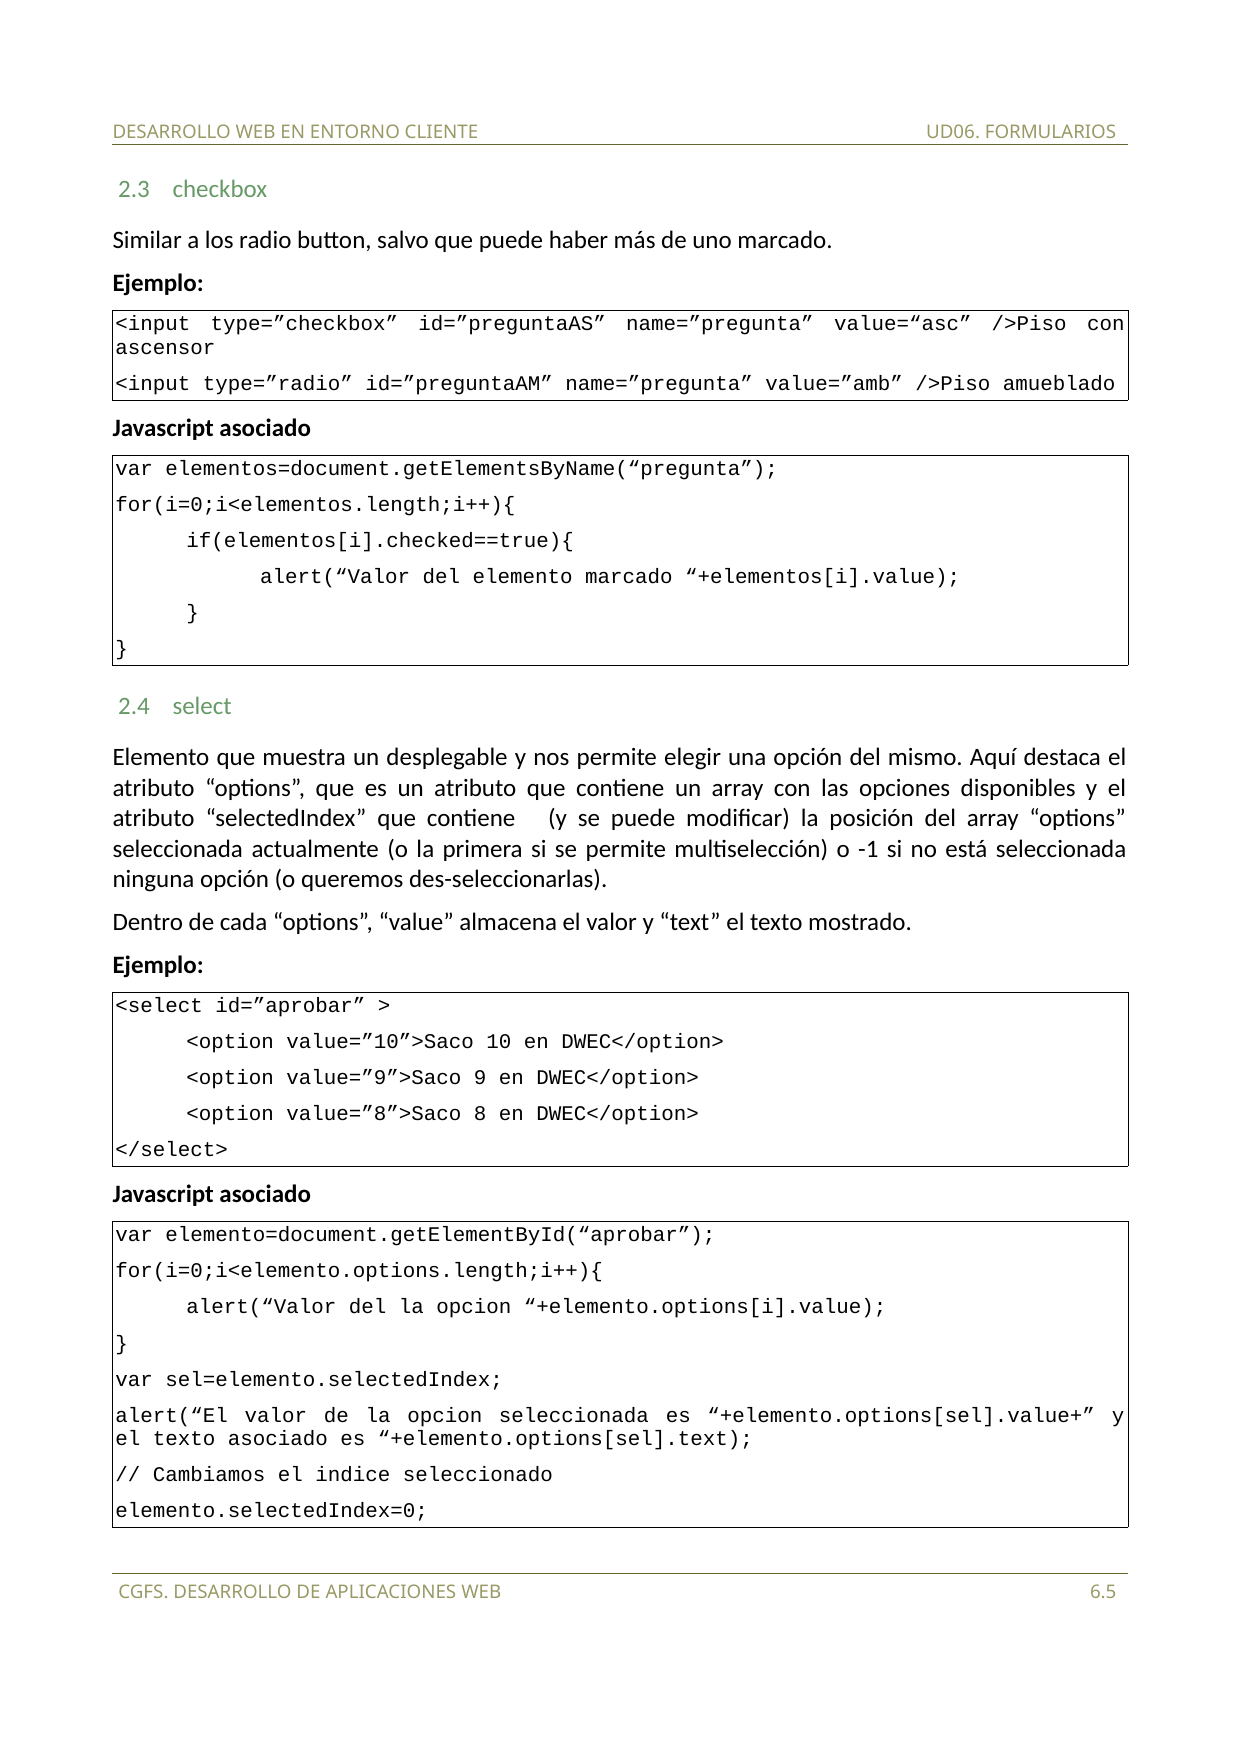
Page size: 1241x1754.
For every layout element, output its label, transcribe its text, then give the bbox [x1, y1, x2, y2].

text for(i=0;i<elemento.options.length;i++){ [113, 1257, 1128, 1284]
text Similar a los radio button, salvo que puede haber más de uno marcado. [112, 224, 1128, 255]
text var sel=elemento.selectedIndex; [113, 1366, 1128, 1392]
subtitle checkbox [112, 173, 1128, 204]
text if(elementos[i].checked==true){ [113, 527, 1128, 554]
text <option value=”9”>Saco 9 en DWEC</option> [113, 1064, 1128, 1091]
text </select> [113, 1136, 1128, 1166]
text <option value=”8”>Saco 8 en DWEC</option> [113, 1100, 1128, 1127]
text Dentro de cada “options”, “value” almacena el valor y “text” el texto mostrado. [112, 906, 1128, 937]
text var elementos=document.getElementsByName(“pregunta”); [113, 456, 1128, 482]
text Javascript asociado [112, 1178, 1128, 1209]
text <input type=”radio” id=”preguntaAM” name=”pregunta” value=”amb” />Piso amueblado [113, 370, 1128, 400]
text alert(“Valor del la opcion “+elemento.options[i].value); [113, 1293, 1128, 1320]
text Javascript asociado [112, 412, 1128, 443]
text Elemento que muestra un desplegable y nos permite elegir una opción del mismo. Aquí destaca el atributo “options”, que es un atributo que contiene un array con las opciones disponibles y el atributo “selectedIndex” que contiene (y se puede modificar) la posición del array “options” seleccionada actualmente (o la primera si se permite multiselección) o -1 si no está seleccionada ninguna opción (o queremos des-seleccionarlas). [112, 741, 1128, 894]
text // Cambiamos el indice seleccionado [113, 1461, 1128, 1488]
text <input type=”checkbox” id=”preguntaAS” name=”pregunta” value=“asc” />Piso con ascensor [113, 311, 1128, 361]
text for(i=0;i<elementos.length;i++){ [113, 491, 1128, 518]
text Ejemplo: [112, 267, 1128, 298]
text Ejemplo: [112, 949, 1128, 980]
subtitle select [112, 690, 1128, 721]
text <option value=”10”>Saco 10 en DWEC</option> [113, 1028, 1128, 1055]
text } [113, 1329, 1128, 1356]
text } [113, 635, 1128, 665]
text elemento.selectedIndex=0; [113, 1497, 1128, 1527]
text alert(“Valor del elemento marcado “+elementos[i].value); [113, 563, 1128, 590]
text <select id=”aprobar” > [113, 993, 1128, 1019]
text } [113, 599, 1128, 626]
text var elemento=document.getElementById(“aprobar”); [113, 1222, 1128, 1248]
text alert(“El valor de la opcion seleccionada es “+elemento.options[sel].value+” y el texto asociado es “+elemento.options[sel].text); [113, 1402, 1128, 1452]
